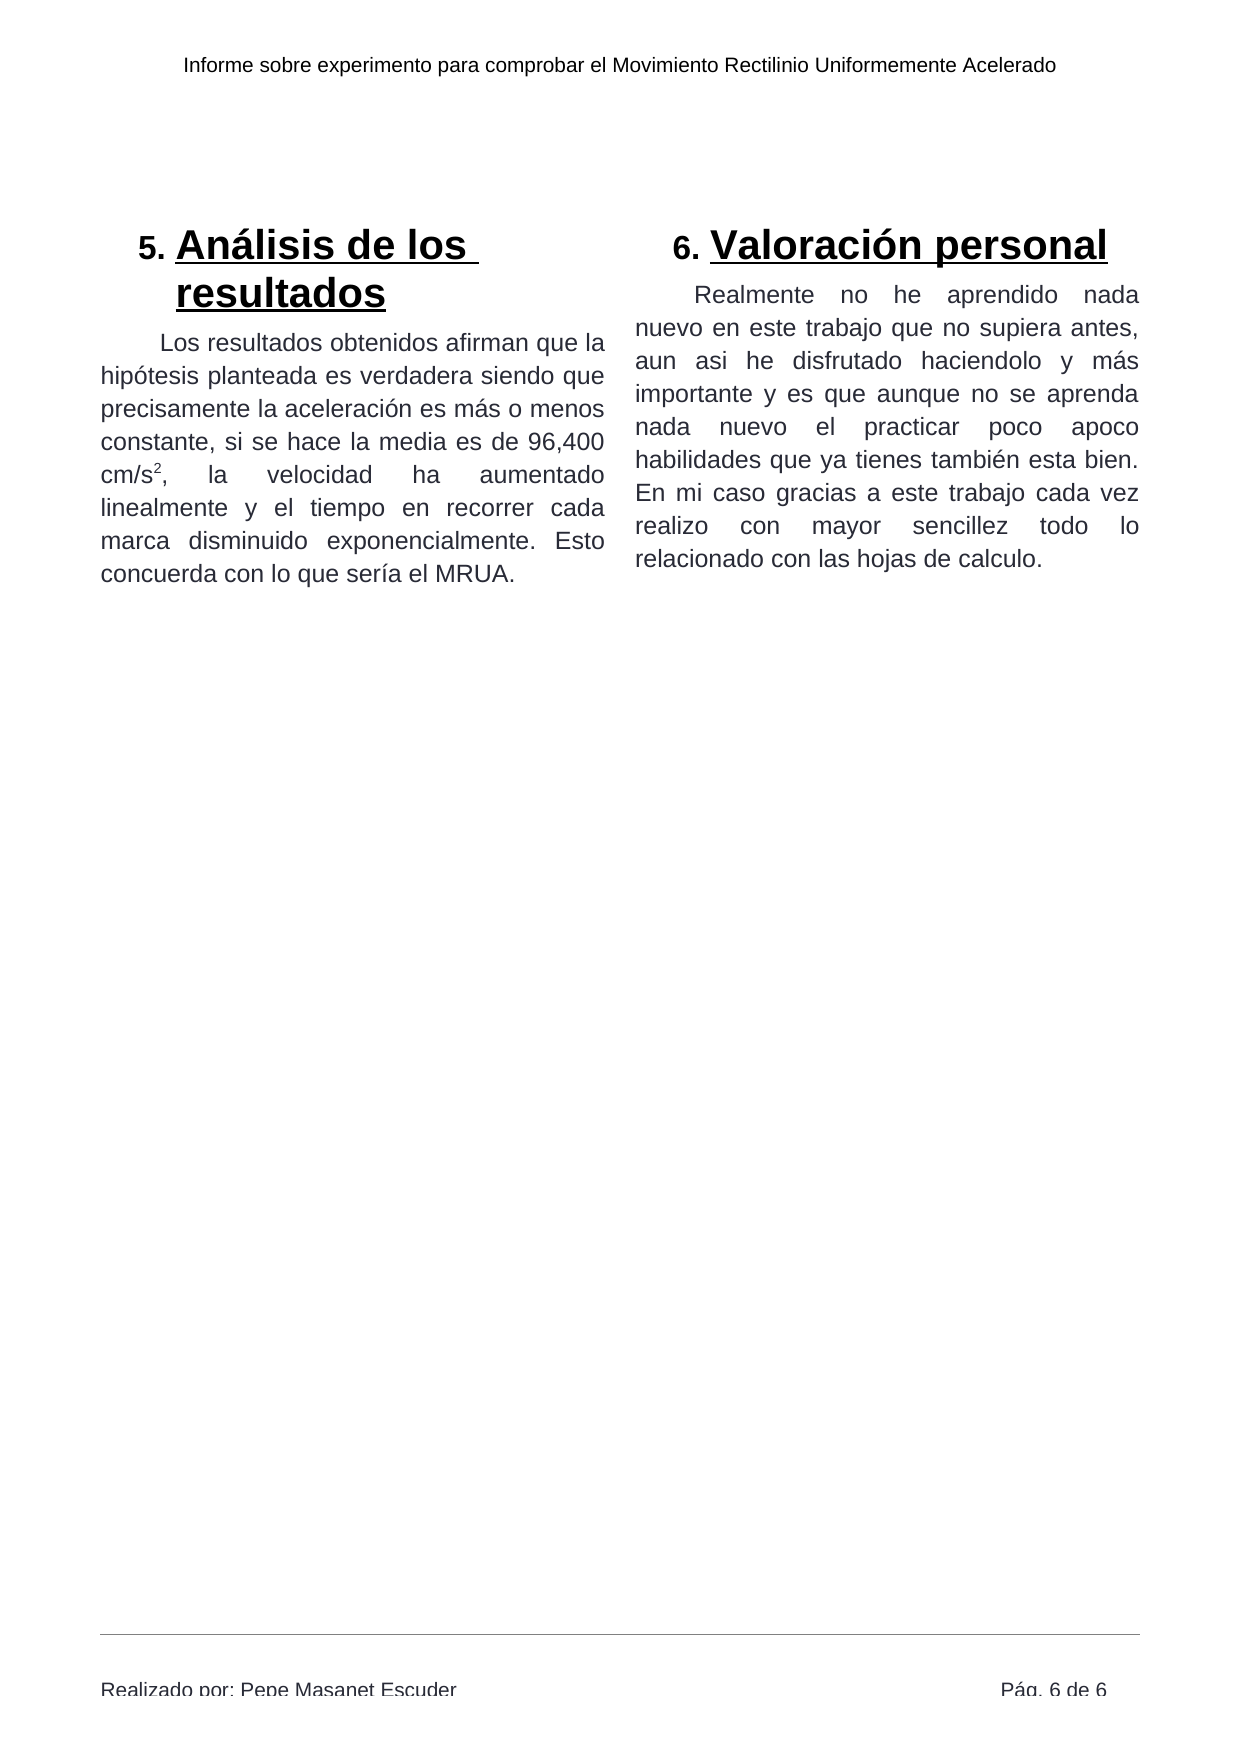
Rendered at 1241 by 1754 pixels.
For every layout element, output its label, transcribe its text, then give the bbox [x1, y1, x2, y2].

text Realmente no he aprendido nada nuevo en este trabajo que no supiera antes, aun asi he disfrutado haciendolo y más importante y es que aunque no se aprenda nada nuevo el practicar poco apoco habilidades que ya tienes también esta bien. En mi caso gracias a este trabajo cada vez realizo con mayor sencillez todo lo relacionado con las hojas de calculo. [635, 280, 1140, 573]
subtitle Valoración personal [672, 220, 1140, 268]
text Los resultados obtenidos afirman que la hipótesis planteada es verdadera siendo que precisamente la aceleración es más o menos constante, si se hace la media es de 96,400 cm/s2, la velocidad ha aumentado linealmente y el tiempo en recorrer cada marca disminuido exponencialmente. Esto concuerda con lo que sería el MRUA. [100, 328, 605, 587]
subtitle Análisis de los resultados [138, 220, 605, 316]
